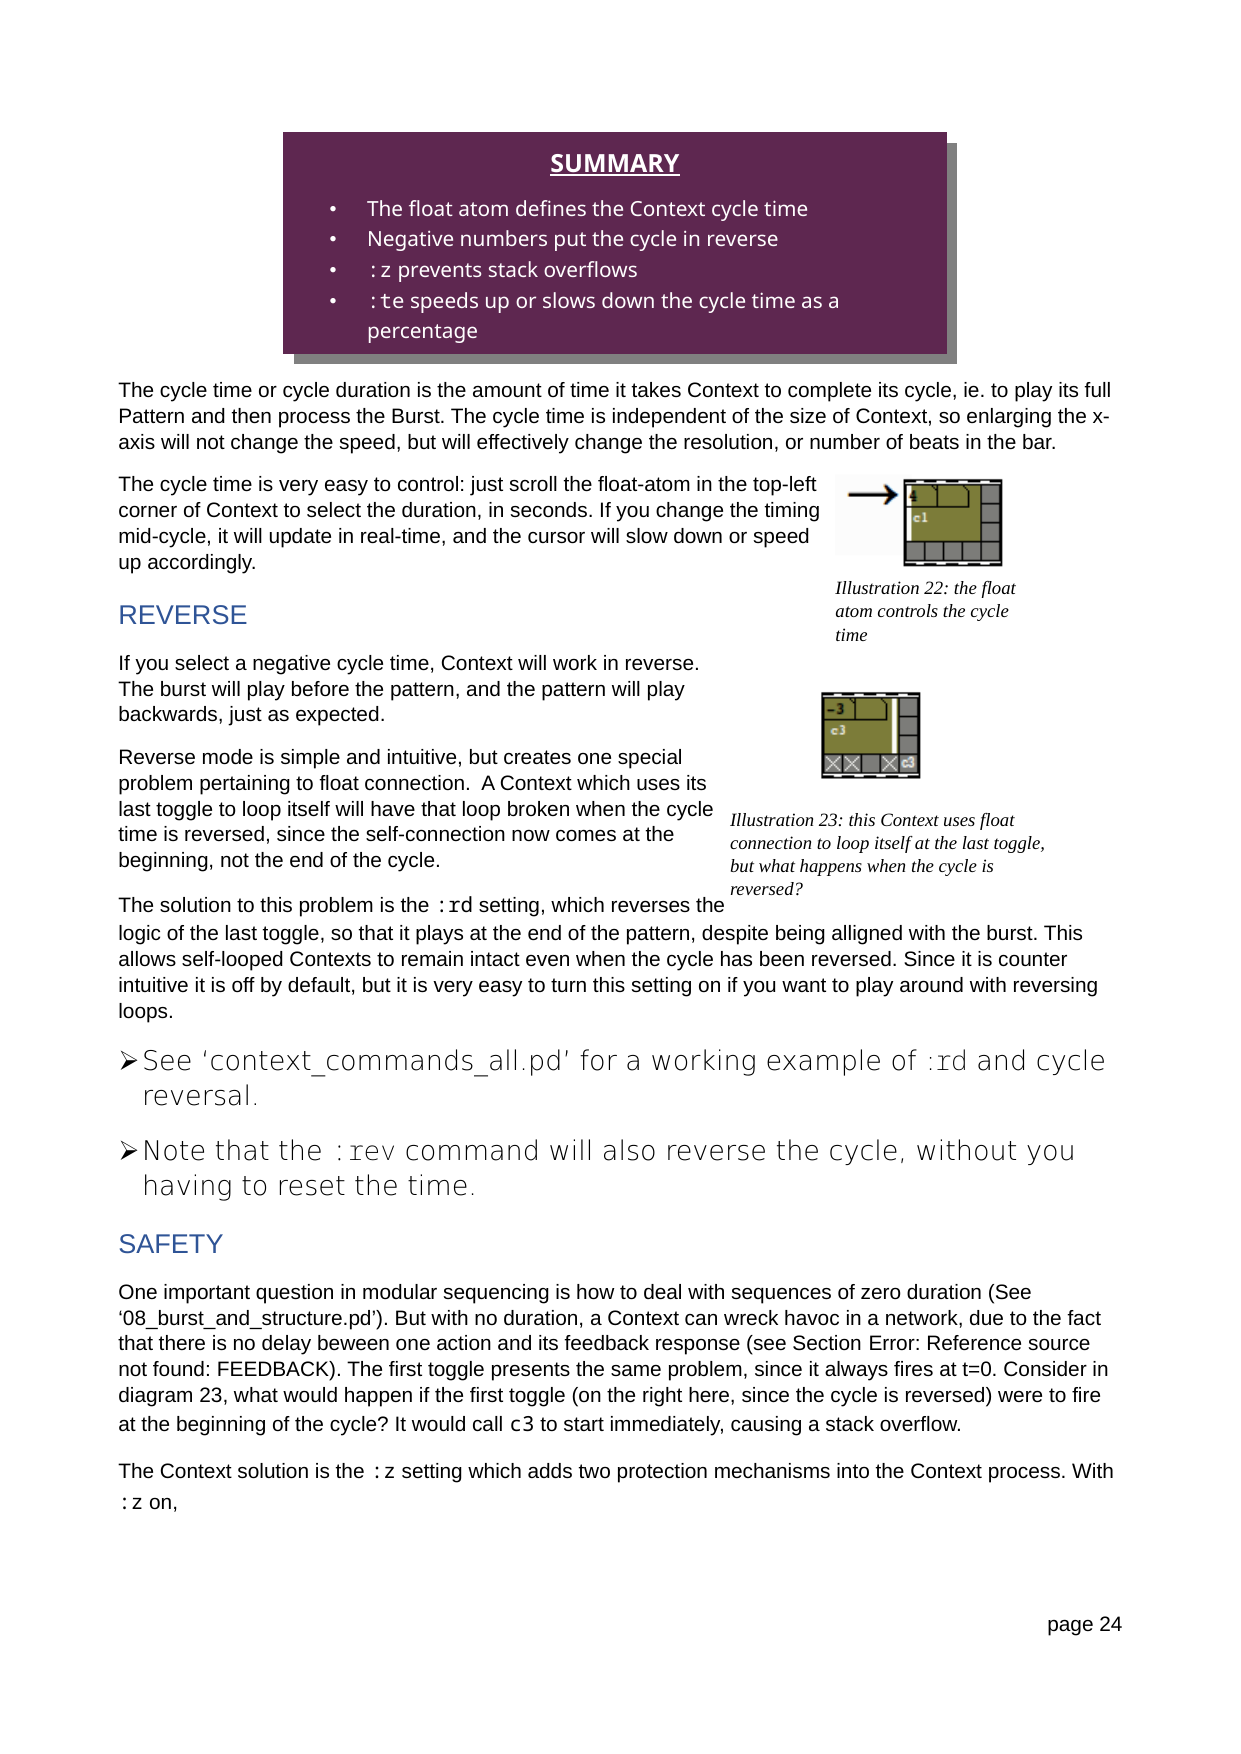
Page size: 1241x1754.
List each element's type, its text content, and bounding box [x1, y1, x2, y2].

picture [729, 669, 1054, 807]
text One important question in modular sequencing is how to deal with sequences of zero duration (See ‘08_burst_and_structure.pd’). But with no duration, a Context can wreck havoc in a network, due to the fact that there is no delay beween one action and its feedback response (see Section Error: Reference source not found: FEEDBACK). The first toggle presents the same problem, since it always fires at t=0. Consider in diagram 23, what would happen if the first toggle (on the right here, since the cycle is reversed) were to fire at the beginning of the cycle? It would call c3 to start immediately, causing a stack overflow. [118, 1279, 1122, 1437]
text Illustration 22: the float atom controls the cycle time [835, 576, 1026, 645]
list Note that the :rev command will also reverse the cycle, without you having to reset the time. [118, 1131, 1122, 1202]
text If you select a negative cycle time, Context will work in reverse. The burst will play before the pattern, and the pattern will play backwards, just as expected. [118, 651, 1122, 726]
subtitle SAFETY [118, 1228, 1122, 1259]
list Negative numbers put the cycle in reverse [329, 224, 938, 253]
text Reverse mode is simple and intuitive, but creates one special problem pertaining to float connection. A Context which uses its last toggle to loop itself will have that loop broken when the cycle time is reversed, since the self-connection now comes at the beginning, not the end of the cycle. [118, 745, 730, 872]
text The Context solution is the :z setting which adds two protection mechanisms into the Context process. With :z on, [118, 1456, 1122, 1515]
list See ‘context_commands_all.pd’ for a working example of :rd and cycle reversal. [118, 1041, 1122, 1112]
list :z prevents stack overflows [329, 255, 938, 283]
subtitle [1026, 599, 1122, 630]
text The cycle time is very easy to control: just scroll the float-atom in the top-left corner of Context to select the duration, in seconds. If you change the timing mid-cycle, it will update in real-time, and the cursor will slow down or speed up accordingly. [118, 472, 835, 574]
text [1026, 472, 1122, 574]
text Illustration 23: this Context uses float connection to loop itself at the last toggle, but what happens when the cycle is reversed? [730, 807, 1053, 900]
subtitle REVERSE [118, 599, 835, 630]
text The cycle time or cycle duration is the amount of time it takes Context to complete its cycle, ie. to play its full Pattern and then process the Burst. The cycle time is independent of the size of Context, so enlarging the x-axis will not change the speed, but will effectively change the resolution, or number of beats in the bar. [118, 118, 1122, 454]
picture [835, 470, 1026, 576]
subtitle SUMMARY [292, 145, 938, 179]
list :te speeds up or slows down the cycle time as a percentage [329, 286, 938, 345]
text The solution to this problem is the :rd setting, which reverses the logic of the last toggle, so that it plays at the end of the pattern, despite being alligned with the burst. This allows self-looped Contexts to remain intact even when the cycle has been reversed. Since it is counter intuitive it is off by default, but it is very easy to turn this setting on if you want to play around with reversing loops. [118, 891, 1122, 1022]
text [1053, 745, 1122, 872]
list The float atom defines the Context cycle time [329, 194, 938, 222]
